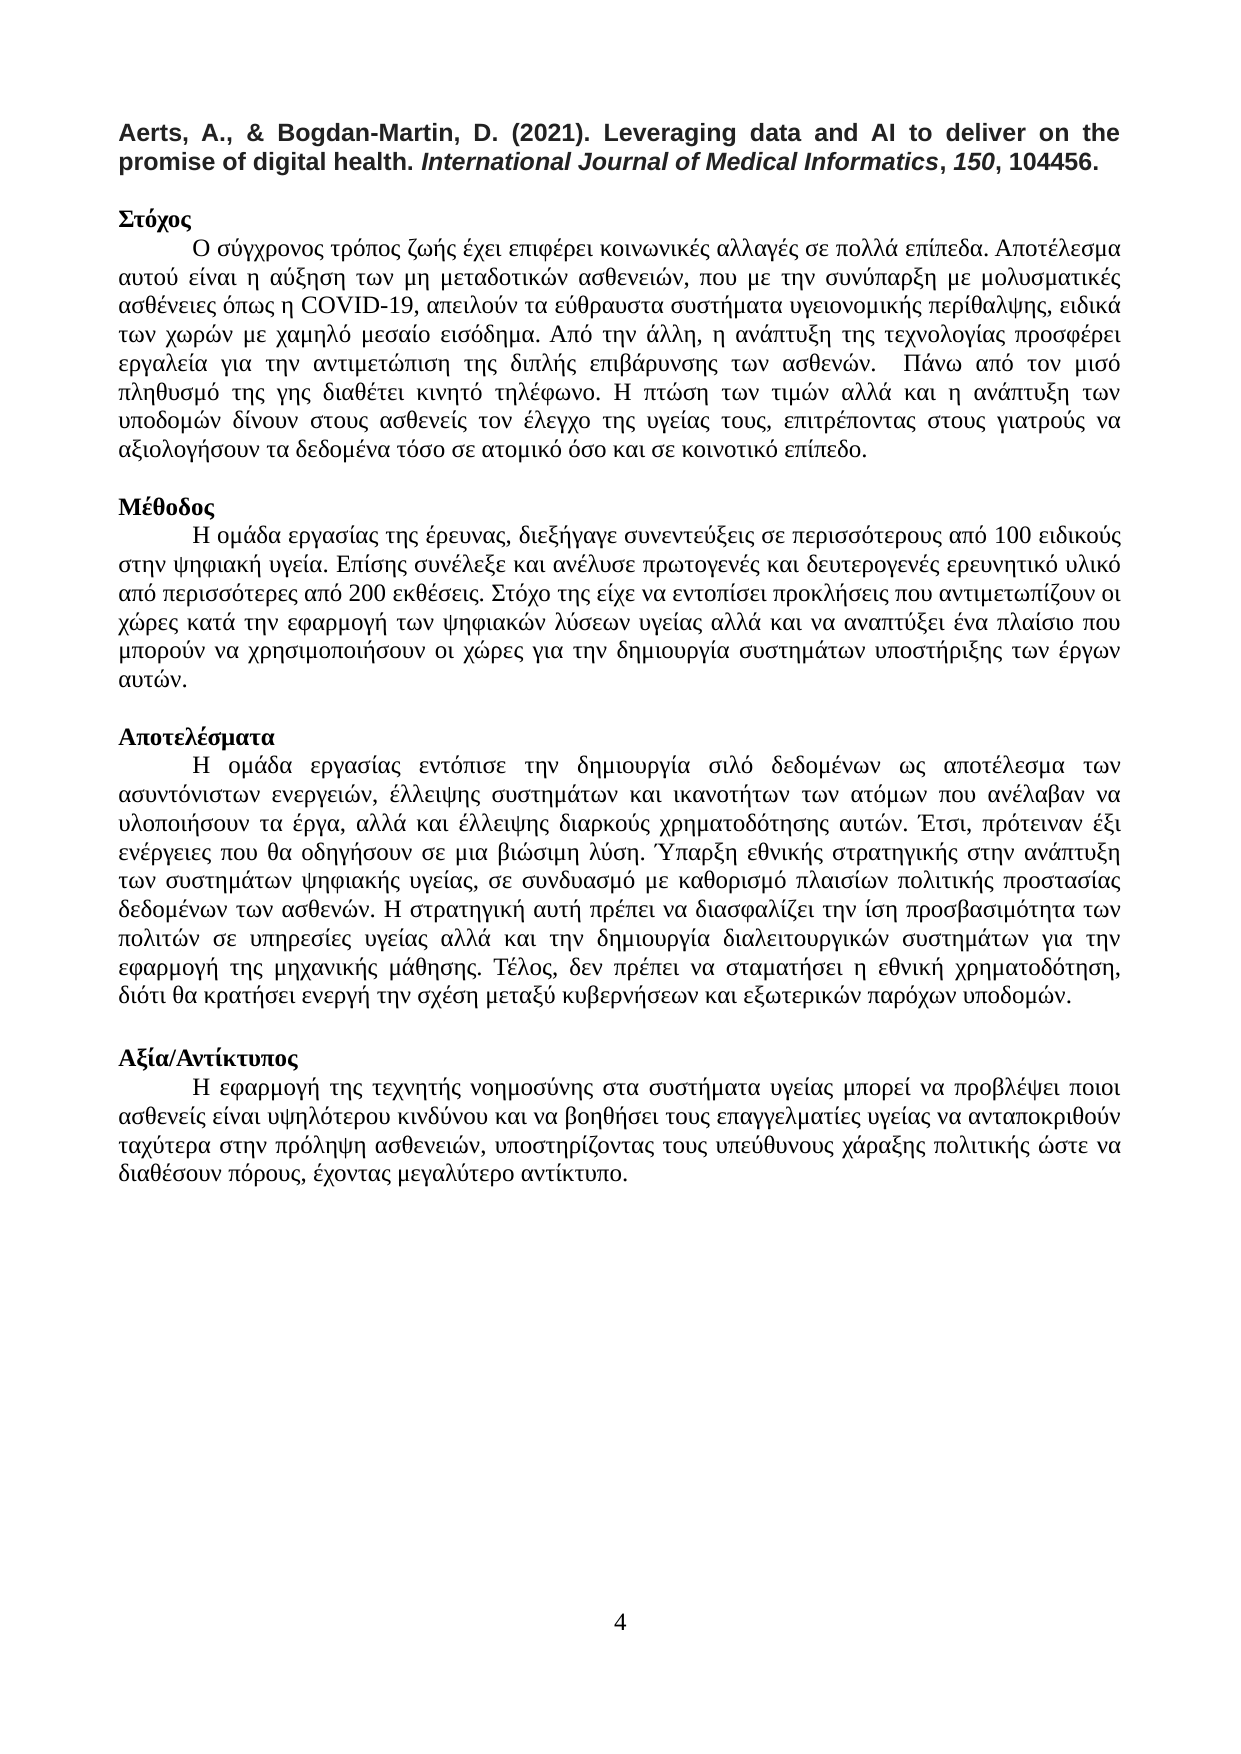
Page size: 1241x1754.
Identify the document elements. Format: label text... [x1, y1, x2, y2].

text Η ομάδα εργασίας της έρευνας, διεξήγαγε συνεντεύξεις σε περισσότερους από 100 ειδικούς στην ψηφιακή υγεία. Επίσης συνέλεξε και ανέλυσε πρωτογενές και δευτερογενές ερευνητικό υλικό από περισσότερες από 200 εκθέσεις. Στόχο της είχε να εντοπίσει προκλήσεις που αντιμετωπίζουν οι χώρες κατά την εφαρμογή των ψηφιακών λύσεων υγείας αλλά και να αναπτύξει ένα πλαίσιο που μπορούν να χρησιμοποιήσουν οι χώρες για την δημιουργία συστημάτων υποστήριξης των έργων αυτών. [118, 521, 1122, 693]
text Στόχος [118, 204, 1122, 233]
text Αξία/Αντίκτυπος [118, 1043, 1122, 1072]
text Η ομάδα εργασίας εντόπισε την δημιουργία σιλό δεδομένων ως αποτέλεσμα των ασυντόνιστων ενεργειών, έλλειψης συστημάτων και ικανοτήτων των ατόμων που ανέλαβαν να υλοποιήσουν τα έργα, αλλά και έλλειψης διαρκούς χρηματοδότησης αυτών. Έτσι, πρότειναν έξι ενέργειες που θα οδηγήσουν σε μια βιώσιμη λύση. Ύπαρξη εθνικής στρατηγικής στην ανάπτυξη των συστημάτων ψηφιακής υγείας, σε συνδυασμό με καθορισμό πλαισίων πολιτικής προστασίας δεδομένων των ασθενών. Η στρατηγική αυτή πρέπει να διασφαλίζει την ίση προσβασιμότητα των πολιτών σε υπηρεσίες υγείας αλλά και την δημιουργία διαλειτουργικών συστημάτων για την εφαρμογή της μηχανικής μάθησης. Τέλος, δεν πρέπει να σταματήσει η εθνική χρηματοδότηση, διότι θα κρατήσει ενεργή την σχέση μεταξύ κυβερνήσεων και εξωτερικών παρόχων υποδομών. [118, 751, 1122, 1009]
text Aerts, A., & Bogdan-Martin, D. (2021). Leveraging data and AI to deliver on the promise of digital health. International Journal of Medical Informatics, 150, 104456. [118, 118, 1122, 176]
text Μέθοδος [118, 492, 1122, 521]
text Ο σύγχρονος τρόπος ζωής έχει επιφέρει κοινωνικές αλλαγές σε πολλά επίπεδα. Αποτέλεσμα αυτού είναι η αύξηση των μη μεταδοτικών ασθενειών, που με την συνύπαρξη με μολυσματικές ασθένειες όπως η COVID-19, απειλούν τα εύθραυστα συστήματα υγειονομικής περίθαλψης, ειδικά των χωρών με χαμηλό μεσαίο εισόδημα. Από την άλλη, η ανάπτυξη της τεχνολογίας προσφέρει εργαλεία για την αντιμετώπιση της διπλής επιβάρυνσης των ασθενών. Πάνω από τον μισό πληθυσμό της γης διαθέτει κινητό τηλέφωνο. Η πτώση των τιμών αλλά και η ανάπτυξη των υποδομών δίνουν στους ασθενείς τον έλεγχο της υγείας τους, επιτρέποντας στους γιατρούς να αξιολογήσουν τα δεδομένα τόσο σε ατομικό όσο και σε κοινοτικό επίπεδο. [118, 233, 1122, 463]
text Αποτελέσματα [118, 722, 1122, 751]
text Η εφαρμογή της τεχνητής νοημοσύνης στα συστήματα υγείας μπορεί να προβλέψει ποιοι ασθενείς είναι υψηλότερου κινδύνου και να βοηθήσει τους επαγγελματίες υγείας να ανταποκριθούν ταχύτερα στην πρόληψη ασθενειών, υποστηρίζοντας τους υπεύθυνους χάραξης πολιτικής ώστε να διαθέσουν πόρους, έχοντας μεγαλύτερο αντίκτυπο. [118, 1072, 1122, 1187]
